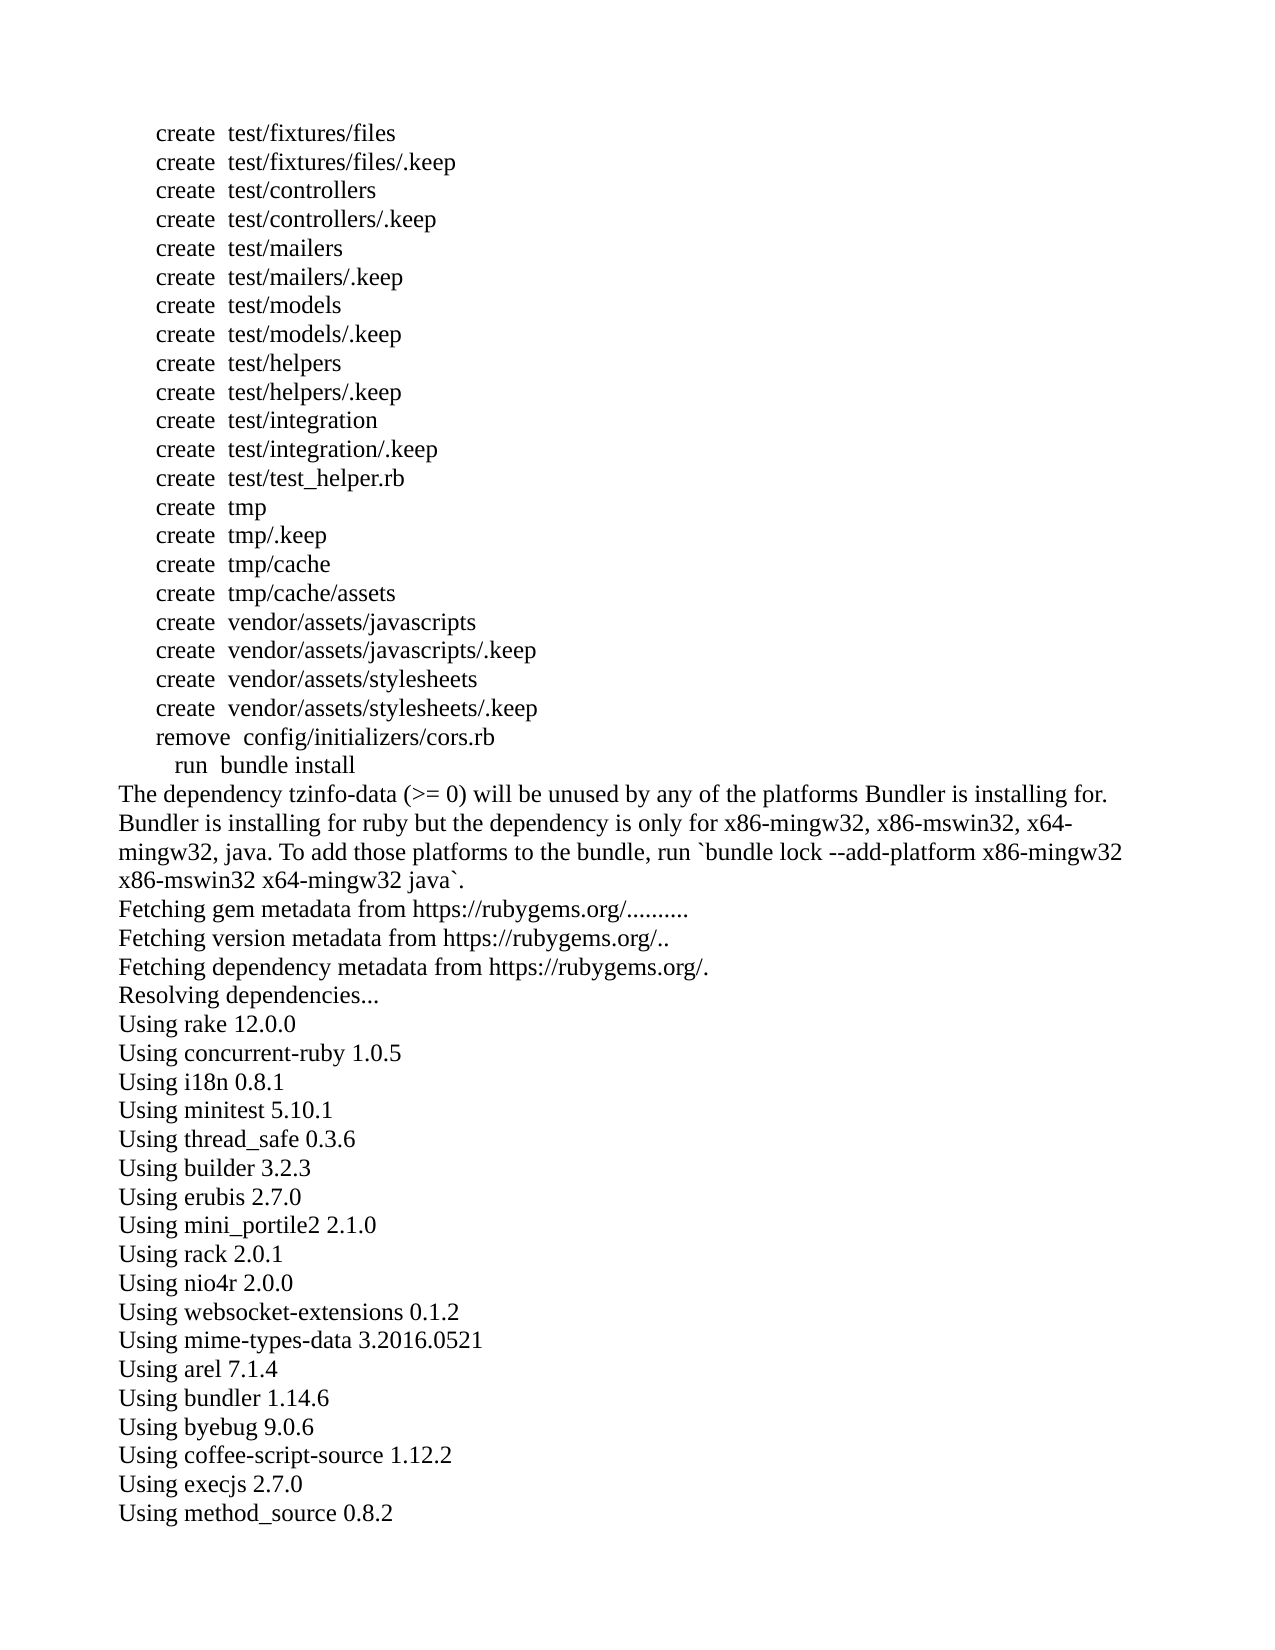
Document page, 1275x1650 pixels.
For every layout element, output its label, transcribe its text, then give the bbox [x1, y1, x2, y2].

text create test/fixtures/files [118, 118, 1157, 147]
text Using websocket-extensions 0.1.2 [118, 1297, 1157, 1326]
text create vendor/assets/javascripts [118, 607, 1157, 636]
text create test/integration [118, 406, 1157, 434]
text Using method_source 0.8.2 [118, 1498, 1157, 1527]
text create vendor/assets/stylesheets [118, 664, 1157, 693]
text Using erubis 2.7.0 [118, 1182, 1157, 1211]
text create vendor/assets/javascripts/.keep [118, 636, 1157, 664]
text create test/controllers [118, 176, 1157, 204]
text Resolving dependencies... [118, 981, 1157, 1009]
text remove config/initializers/cors.rb [118, 722, 1157, 751]
text create test/helpers [118, 348, 1157, 377]
text create test/mailers/.keep [118, 262, 1157, 291]
text Fetching dependency metadata from https://rubygems.org/. [118, 952, 1157, 981]
text create test/mailers [118, 233, 1157, 262]
text Using nio4r 2.0.0 [118, 1268, 1157, 1297]
text The dependency tzinfo-data (>= 0) will be unused by any of the platforms Bundler is installing for. Bundler is installing for ruby but the dependency is only for x86-mingw32, x86-mswin32, x64-mingw32, java. To add those platforms to the bundle, run `bundle lock --add-platform x86-mingw32 x86-mswin32 x64-mingw32 java`. [118, 779, 1157, 894]
text Using rake 12.0.0 [118, 1009, 1157, 1038]
text Fetching gem metadata from https://rubygems.org/.......... [118, 894, 1157, 923]
text Using builder 3.2.3 [118, 1153, 1157, 1182]
text create tmp/.keep [118, 521, 1157, 549]
text create test/helpers/.keep [118, 377, 1157, 406]
text create test/integration/.keep [118, 434, 1157, 463]
text Using bundler 1.14.6 [118, 1383, 1157, 1412]
text create vendor/assets/stylesheets/.keep [118, 693, 1157, 722]
text create test/test_helper.rb [118, 463, 1157, 492]
text create test/models/.keep [118, 319, 1157, 348]
text Using i18n 0.8.1 [118, 1067, 1157, 1096]
text create tmp/cache [118, 549, 1157, 578]
text create test/controllers/.keep [118, 204, 1157, 233]
text create tmp/cache/assets [118, 578, 1157, 607]
text Using concurrent-ruby 1.0.5 [118, 1038, 1157, 1067]
text Using mini_portile2 2.1.0 [118, 1211, 1157, 1239]
text Using rack 2.0.1 [118, 1239, 1157, 1268]
text Using execjs 2.7.0 [118, 1469, 1157, 1498]
text Fetching version metadata from https://rubygems.org/.. [118, 923, 1157, 952]
text Using arel 7.1.4 [118, 1354, 1157, 1383]
text create test/models [118, 291, 1157, 319]
text run bundle install [118, 751, 1157, 779]
text Using minitest 5.10.1 [118, 1096, 1157, 1124]
text Using coffee-script-source 1.12.2 [118, 1441, 1157, 1469]
text Using thread_safe 0.3.6 [118, 1124, 1157, 1153]
text create tmp [118, 492, 1157, 521]
text Using byebug 9.0.6 [118, 1412, 1157, 1441]
text create test/fixtures/files/.keep [118, 147, 1157, 176]
text Using mime-types-data 3.2016.0521 [118, 1326, 1157, 1354]
